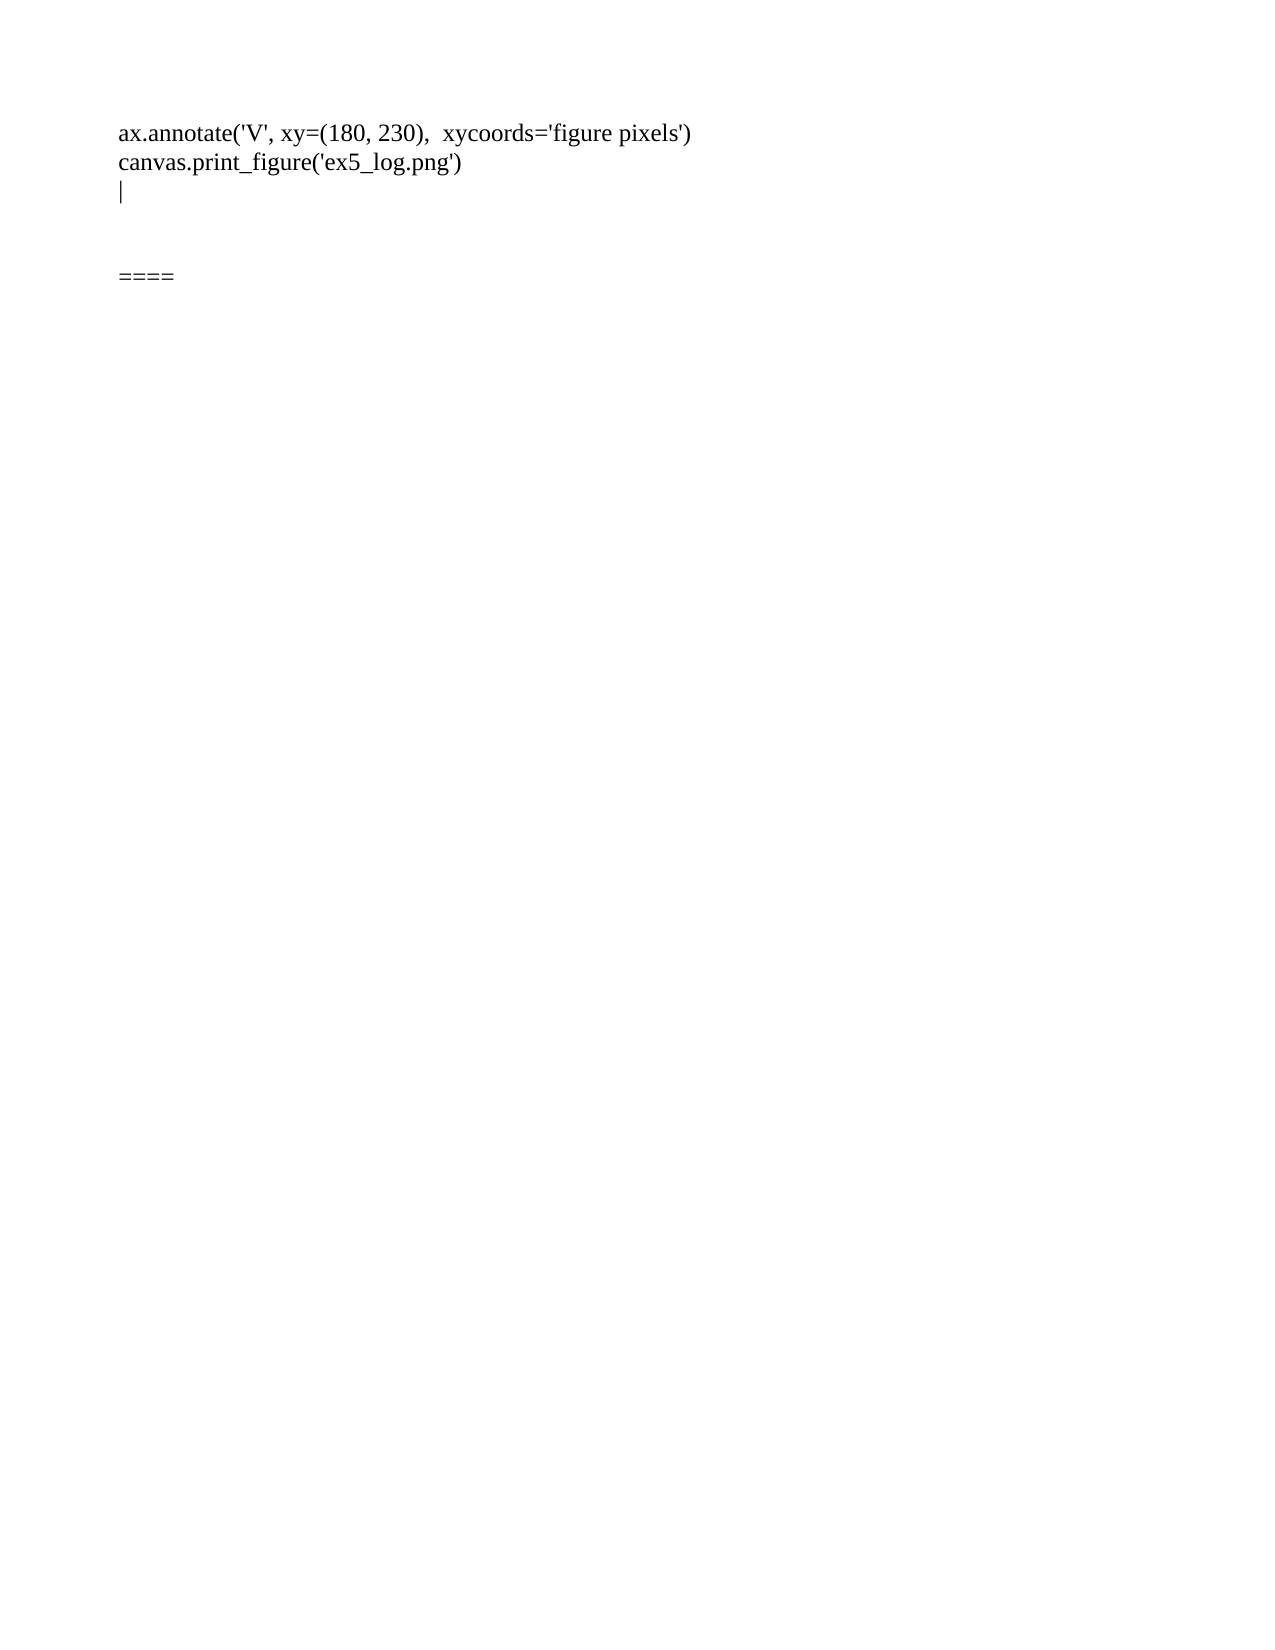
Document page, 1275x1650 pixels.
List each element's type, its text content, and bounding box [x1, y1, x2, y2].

text | [118, 176, 1157, 204]
text ==== [118, 262, 1157, 291]
text ax.annotate('V', xy=(180, 230), xycoords='figure pixels') [118, 118, 1157, 147]
text canvas.print_figure('ex5_log.png') [118, 147, 1157, 176]
